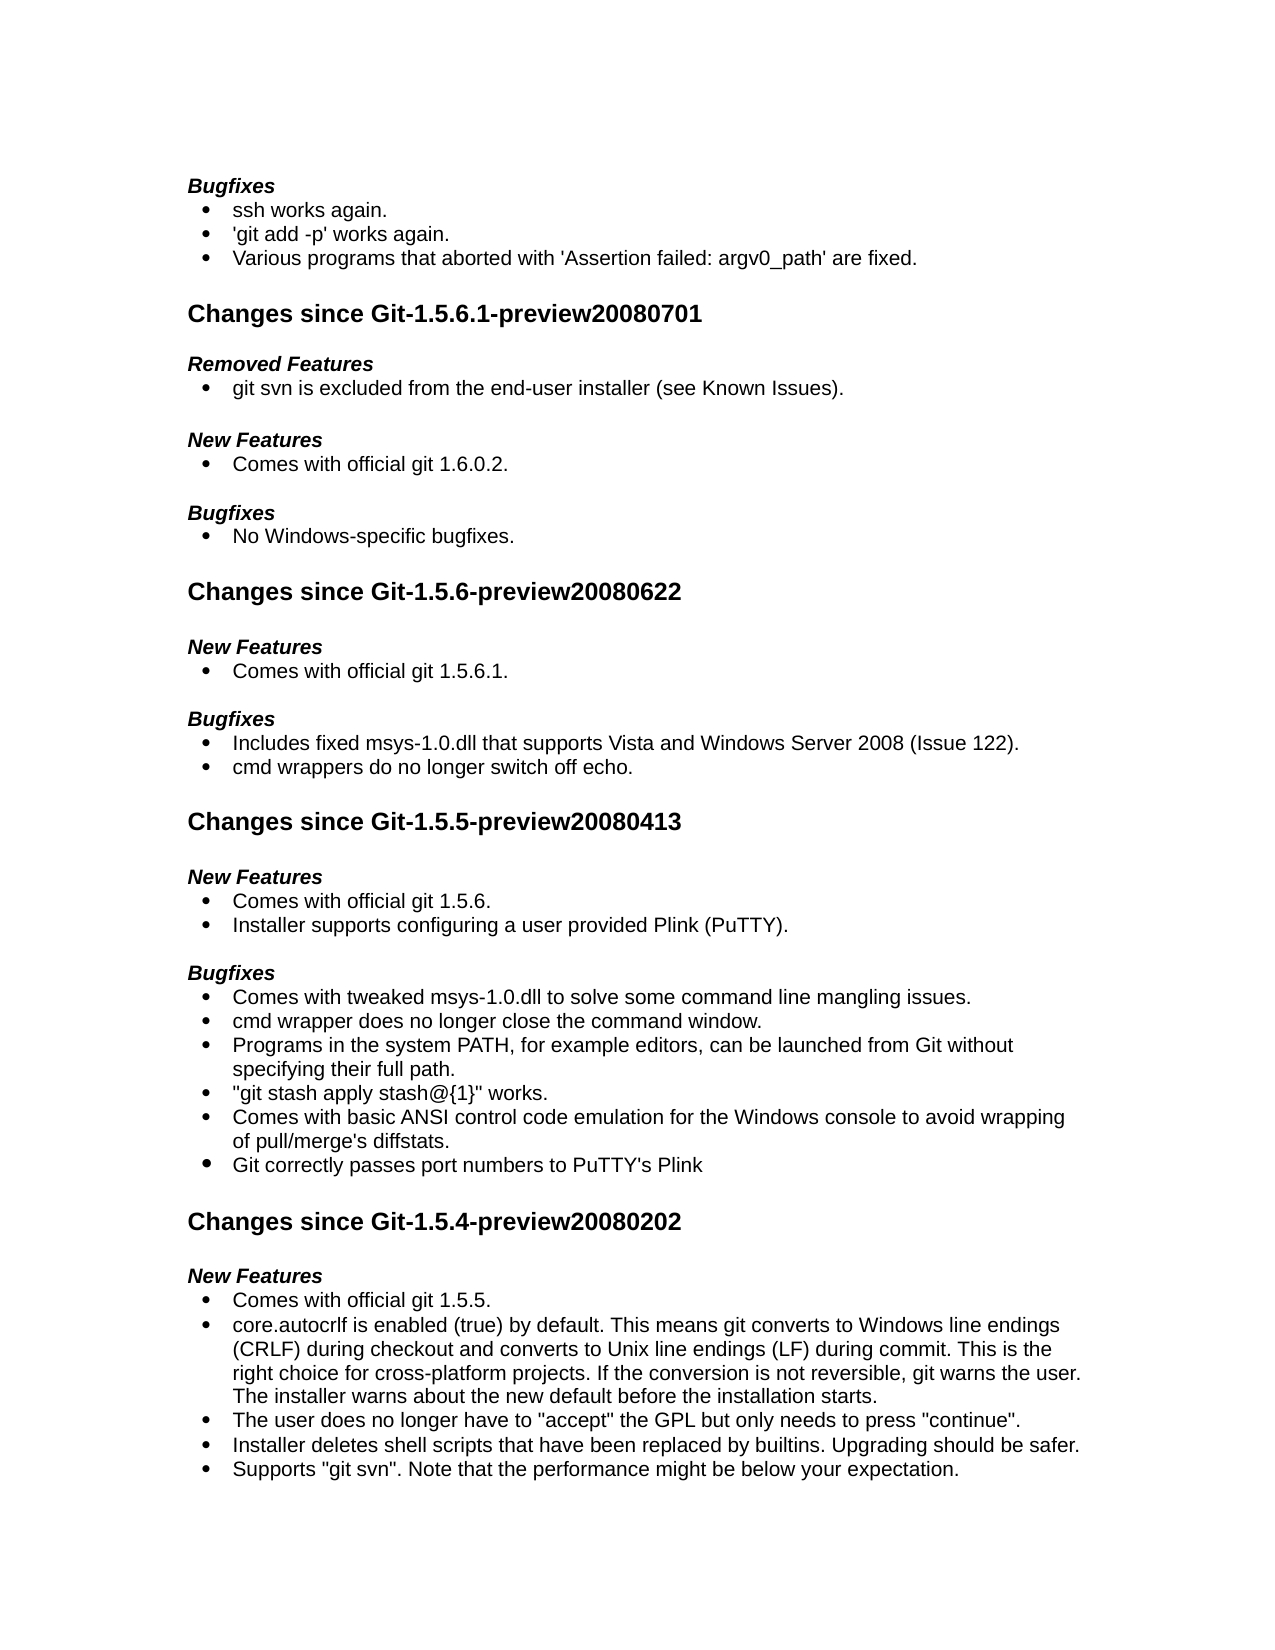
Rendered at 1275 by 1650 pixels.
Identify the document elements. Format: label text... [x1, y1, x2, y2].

list cmd wrapper does no longer close the command window. [202, 1009, 1087, 1033]
list Comes with official git 1.5.6. [202, 889, 1087, 913]
list The user does no longer have to "accept" the GPL but only needs to press "continue". [202, 1408, 1087, 1432]
list git svn is excluded from the end-user installer (see Known Issues). [202, 376, 1087, 399]
text Changes since Git-1.5.4-preview20080202 [187, 1207, 1087, 1236]
text Bugfixes [187, 500, 1087, 524]
text New Features [187, 634, 1087, 658]
text New Features [187, 865, 1087, 889]
list Supports "git svn". Note that the performance might be below your expectation. [202, 1456, 1087, 1481]
list Comes with tweaked msys-1.0.dll to solve some command line mangling issues. [202, 985, 1087, 1009]
list 'git add -p' works again. [202, 222, 1087, 246]
list Programs in the system PATH, for example editors, can be launched from Git without specifying their full path. [202, 1033, 1087, 1081]
list Comes with official git 1.6.0.2. [202, 452, 1087, 476]
list Includes fixed msys-1.0.dll that supports Vista and Windows Server 2008 (Issue 122). [202, 731, 1087, 754]
list No Windows-specific bugfixes. [202, 524, 1087, 548]
text New Features [187, 1264, 1087, 1288]
text Bugfixes [187, 961, 1087, 985]
text Bugfixes [187, 707, 1087, 731]
text Removed Features [187, 352, 1087, 376]
text Changes since Git-1.5.5-preview20080413 [187, 807, 1087, 836]
list Various programs that aborted with 'Assertion failed: argv0_path' are fixed. [202, 246, 1087, 270]
text New Features [187, 428, 1087, 452]
list Comes with official git 1.5.5. [202, 1288, 1087, 1312]
text Changes since Git-1.5.6-preview20080622 [187, 577, 1087, 606]
list core.autocrlf is enabled (true) by default. This means git converts to Windows line endings (CRLF) during checkout and converts to Unix line endings (LF) during commit. This is the right choice for cross-platform projects. If the conversion is not reversible, git warns the user. The installer warns about the new default before the installation starts. [202, 1312, 1087, 1408]
list cmd wrappers do no longer switch off echo. [202, 754, 1087, 779]
text Changes since Git-1.5.6.1-preview20080701 [187, 299, 1087, 328]
list "git stash apply stash@{1}" works. [202, 1081, 1087, 1105]
list Installer deletes shell scripts that have been replaced by builtins. Upgrading should be safer. [202, 1432, 1087, 1456]
list Installer supports configuring a user provided Plink (PuTTY). [202, 913, 1087, 937]
list Comes with official git 1.5.6.1. [202, 658, 1087, 683]
text Bugfixes [187, 174, 1087, 198]
list Comes with basic ANSI control code emulation for the Windows console to avoid wrapping of pull/merge's diffstats. [202, 1105, 1087, 1153]
list ssh works again. [202, 198, 1087, 222]
list Git correctly passes port numbers to PuTTY's Plink [202, 1153, 1087, 1178]
